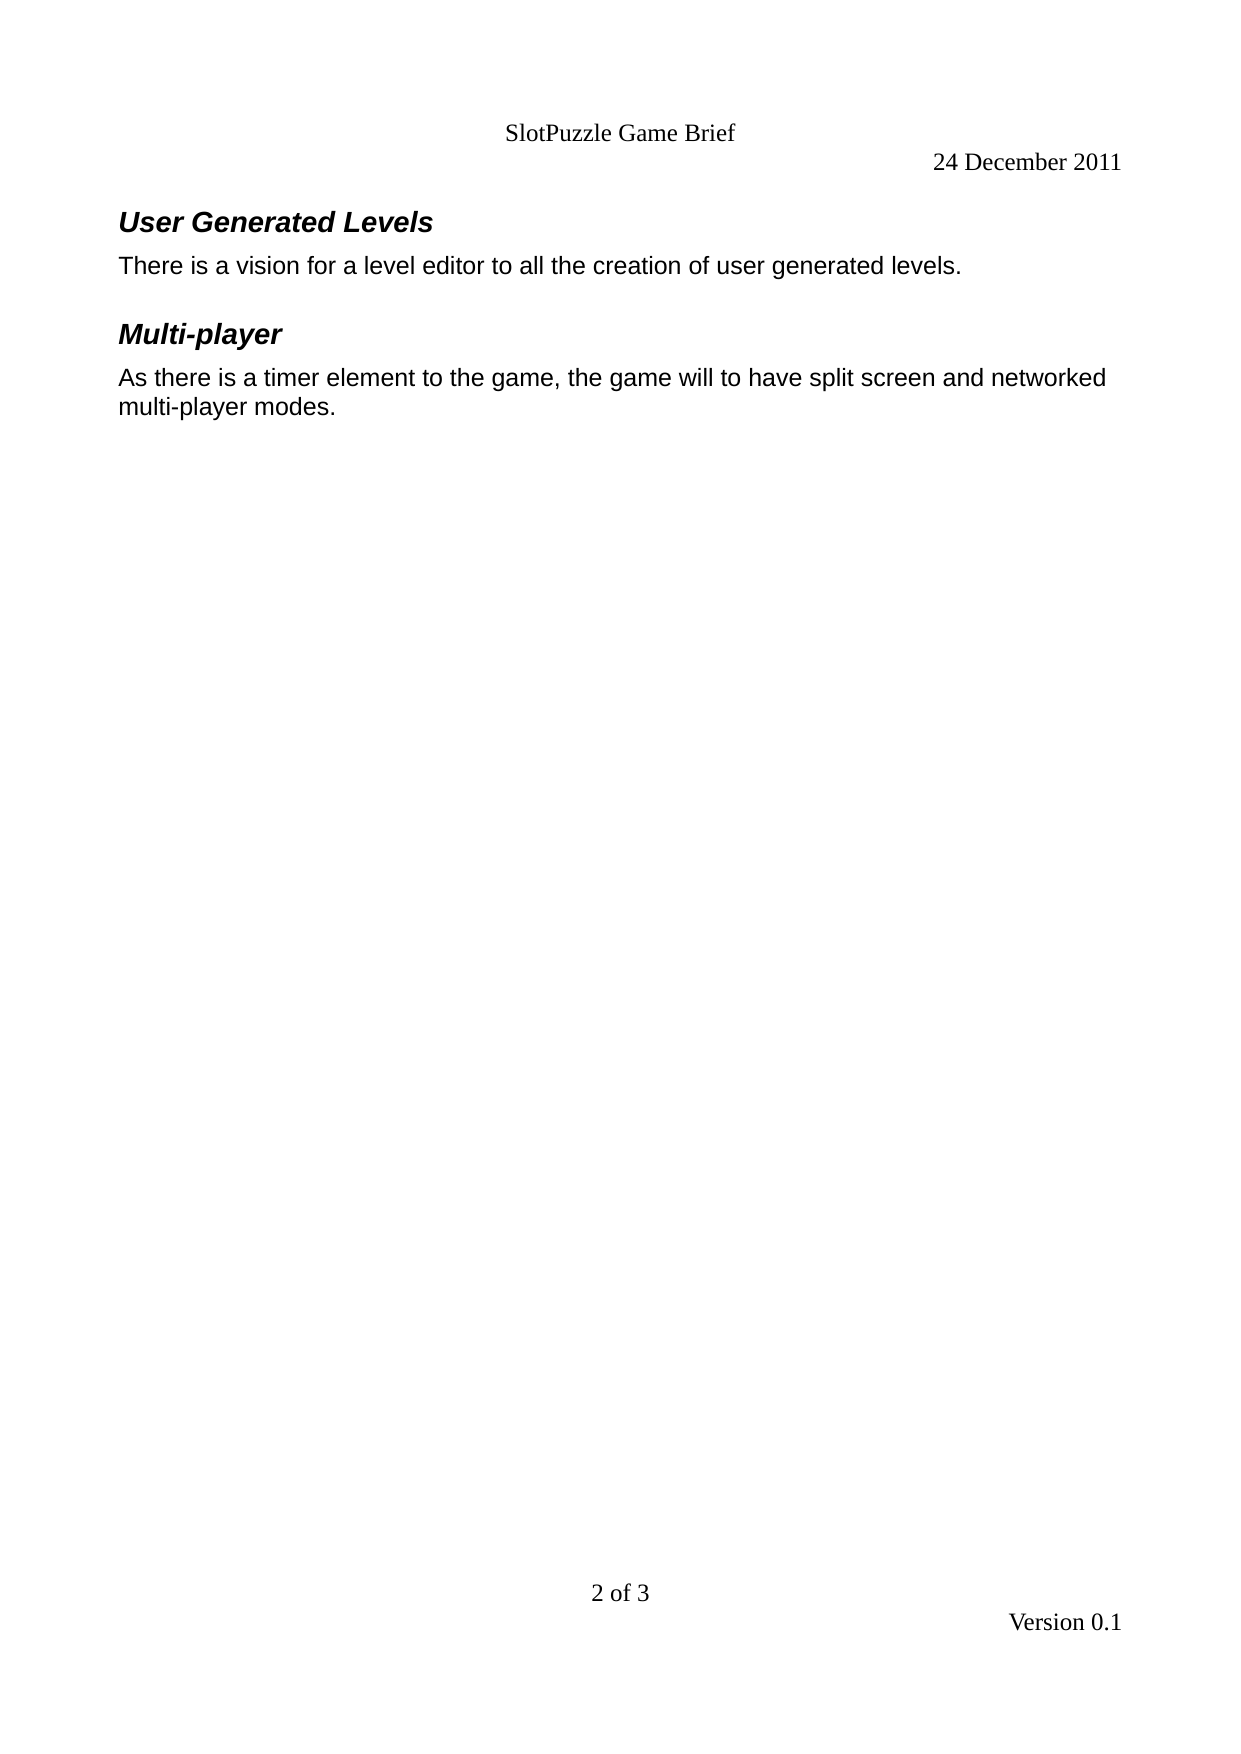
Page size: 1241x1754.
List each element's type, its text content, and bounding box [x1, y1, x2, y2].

text There is a vision for a level editor to all the creation of user generated levels. [118, 251, 1122, 280]
text As there is a timer element to the game, the game will to have split screen and networked multi-player modes. [118, 363, 1122, 421]
subtitle User Generated Levels [118, 205, 1122, 239]
subtitle Multi-player [118, 317, 1122, 351]
